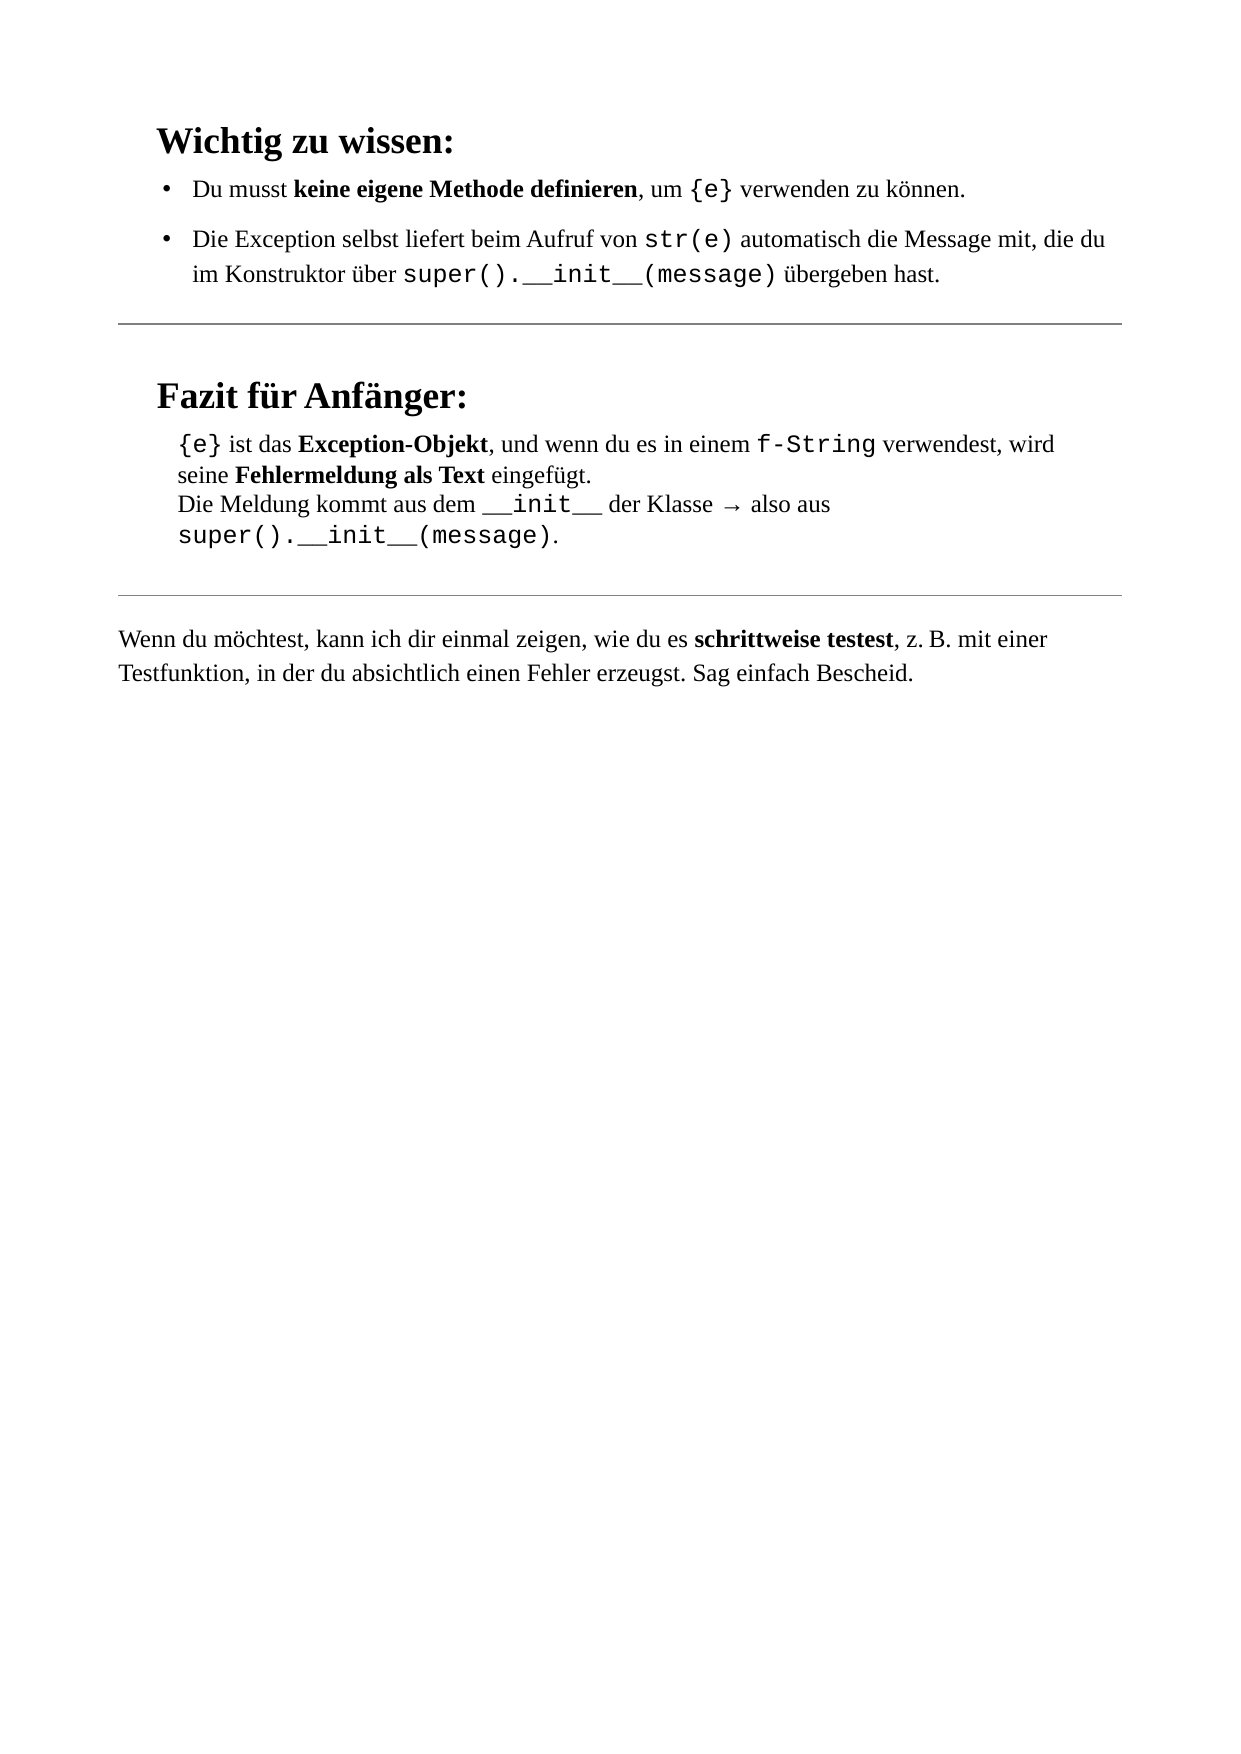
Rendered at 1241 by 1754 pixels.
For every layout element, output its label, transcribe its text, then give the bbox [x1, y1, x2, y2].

text Wenn du möchtest, kann ich dir einmal zeigen, wie du es schrittweise testest, z. B. mit einer Testfunktion, in der du absichtlich einen Fehler erzeugst. Sag einfach Bescheid. [118, 624, 1122, 686]
list Die Exception selbst liefert beim Aufruf von str(e) automatisch die Message mit, die du im Konstruktor über super().__init__(message) übergeben hast. [162, 224, 1122, 290]
list Du musst keine eigene Methode definieren, um {e} verwenden zu können. [162, 174, 1122, 204]
subtitle 🧠 Wichtig zu wissen: [118, 118, 1122, 161]
text {e} ist das Exception-Objekt, und wenn du es in einem f-String verwendest, wird seine Fehlermeldung als Text eingefügt. Die Meldung kommt aus dem __init__ der Klasse → also aus super().__init__(message). [177, 429, 1063, 551]
subtitle ✅ Fazit für Anfänger: [118, 374, 1122, 417]
